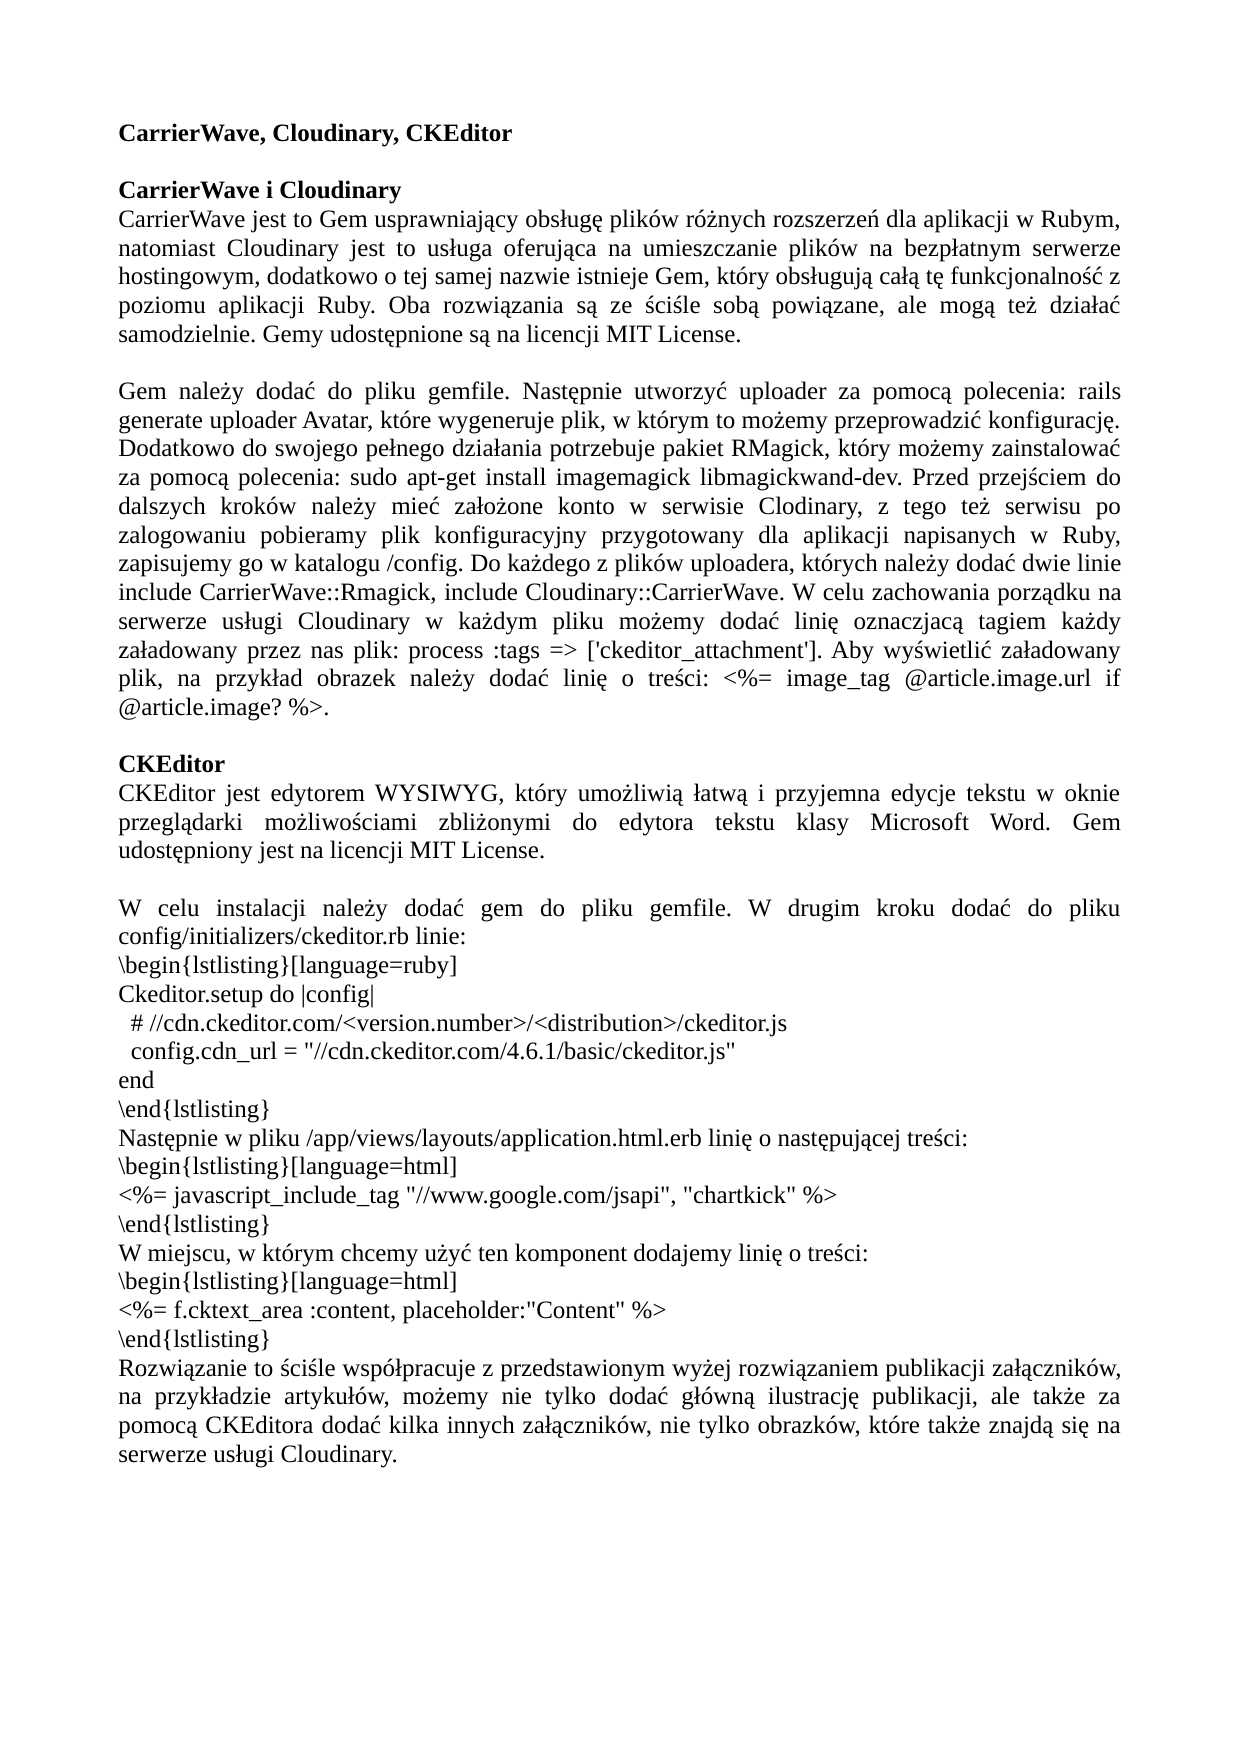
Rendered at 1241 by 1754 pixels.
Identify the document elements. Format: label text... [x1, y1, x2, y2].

text end [118, 1065, 1122, 1094]
text CarrierWave, Cloudinary, CKEditor [118, 118, 1122, 147]
text CKEditor jest edytorem WYSIWYG, który umożliwią łatwą i przyjemna edycje tekstu w oknie przeglądarki możliwościami zbliżonymi do edytora tekstu klasy Microsoft Word. Gem udostępniony jest na licencji MIT License. [118, 778, 1122, 864]
text CKEditor [118, 749, 1122, 778]
text Ckeditor.setup do |config| [118, 979, 1122, 1008]
text W miejscu, w którym chcemy użyć ten komponent dodajemy linię o treści: [118, 1238, 1122, 1266]
text \end{lstlisting} [118, 1209, 1122, 1238]
text \begin{lstlisting}[language=html] [118, 1151, 1122, 1180]
text W celu instalacji należy dodać gem do pliku gemfile. W drugim kroku dodać do pliku config/initializers/ckeditor.rb linie: [118, 893, 1122, 950]
text <%= f.cktext_area :content, placeholder:"Content" %> [118, 1295, 1122, 1324]
text <%= javascript_include_tag "//www.google.com/jsapi", "chartkick" %> [118, 1180, 1122, 1209]
text Następnie w pliku /app/views/layouts/application.html.erb linię o następującej treści: [118, 1123, 1122, 1151]
text \begin{lstlisting}[language=html] [118, 1266, 1122, 1295]
text CarrierWave i Cloudinary [118, 175, 1122, 204]
text Gem należy dodać do pliku gemfile. Następnie utworzyć uploader za pomocą polecenia: rails generate uploader Avatar, które wygeneruje plik, w którym to możemy przeprowadzić konfigurację. Dodatkowo do swojego pełnego działania potrzebuje pakiet RMagick, który możemy zainstalować za pomocą polecenia: sudo apt-get install imagemagick libmagickwand-dev. Przed przejściem do dalszych kroków należy mieć założone konto w serwisie Clodinary, z tego też serwisu po zalogowaniu pobieramy plik konfiguracyjny przygotowany dla aplikacji napisanych w Ruby, zapisujemy go w katalogu /config. Do każdego z plików uploadera, których należy dodać dwie linie include CarrierWave::Rmagick, include Cloudinary::CarrierWave. W celu zachowania porządku na serwerze usługi Cloudinary w każdym pliku możemy dodać linię oznaczjacą tagiem każdy załadowany przez nas plik: process :tags => ['ckeditor_attachment']. Aby wyświetlić załadowany plik, na przykład obrazek należy dodać linię o treści: <%= image_tag @article.image.url if @article.image? %>. [118, 376, 1122, 721]
text CarrierWave jest to Gem usprawniający obsługę plików różnych rozszerzeń dla aplikacji w Rubym, natomiast Cloudinary jest to usługa oferująca na umieszczanie plików na bezpłatnym serwerze hostingowym, dodatkowo o tej samej nazwie istnieje Gem, który obsługują całą tę funkcjonalność z poziomu aplikacji Ruby. Oba rozwiązania są ze ściśle sobą powiązane, ale mogą też działać samodzielnie. Gemy udostępnione są na licencji MIT License. [118, 204, 1122, 348]
text Rozwiązanie to ściśle współpracuje z przedstawionym wyżej rozwiązaniem publikacji załączników, na przykładzie artykułów, możemy nie tylko dodać główną ilustrację publikacji, ale także za pomocą CKEditora dodać kilka innych załączników, nie tylko obrazków, które także znajdą się na serwerze usługi Cloudinary. [118, 1353, 1122, 1468]
text config.cdn_url = "//cdn.ckeditor.com/4.6.1/basic/ckeditor.js" [118, 1036, 1122, 1065]
text \end{lstlisting} [118, 1324, 1122, 1353]
text \begin{lstlisting}[language=ruby] [118, 950, 1122, 979]
text # //cdn.ckeditor.com/<version.number>/<distribution>/ckeditor.js [118, 1008, 1122, 1036]
text \end{lstlisting} [118, 1094, 1122, 1123]
